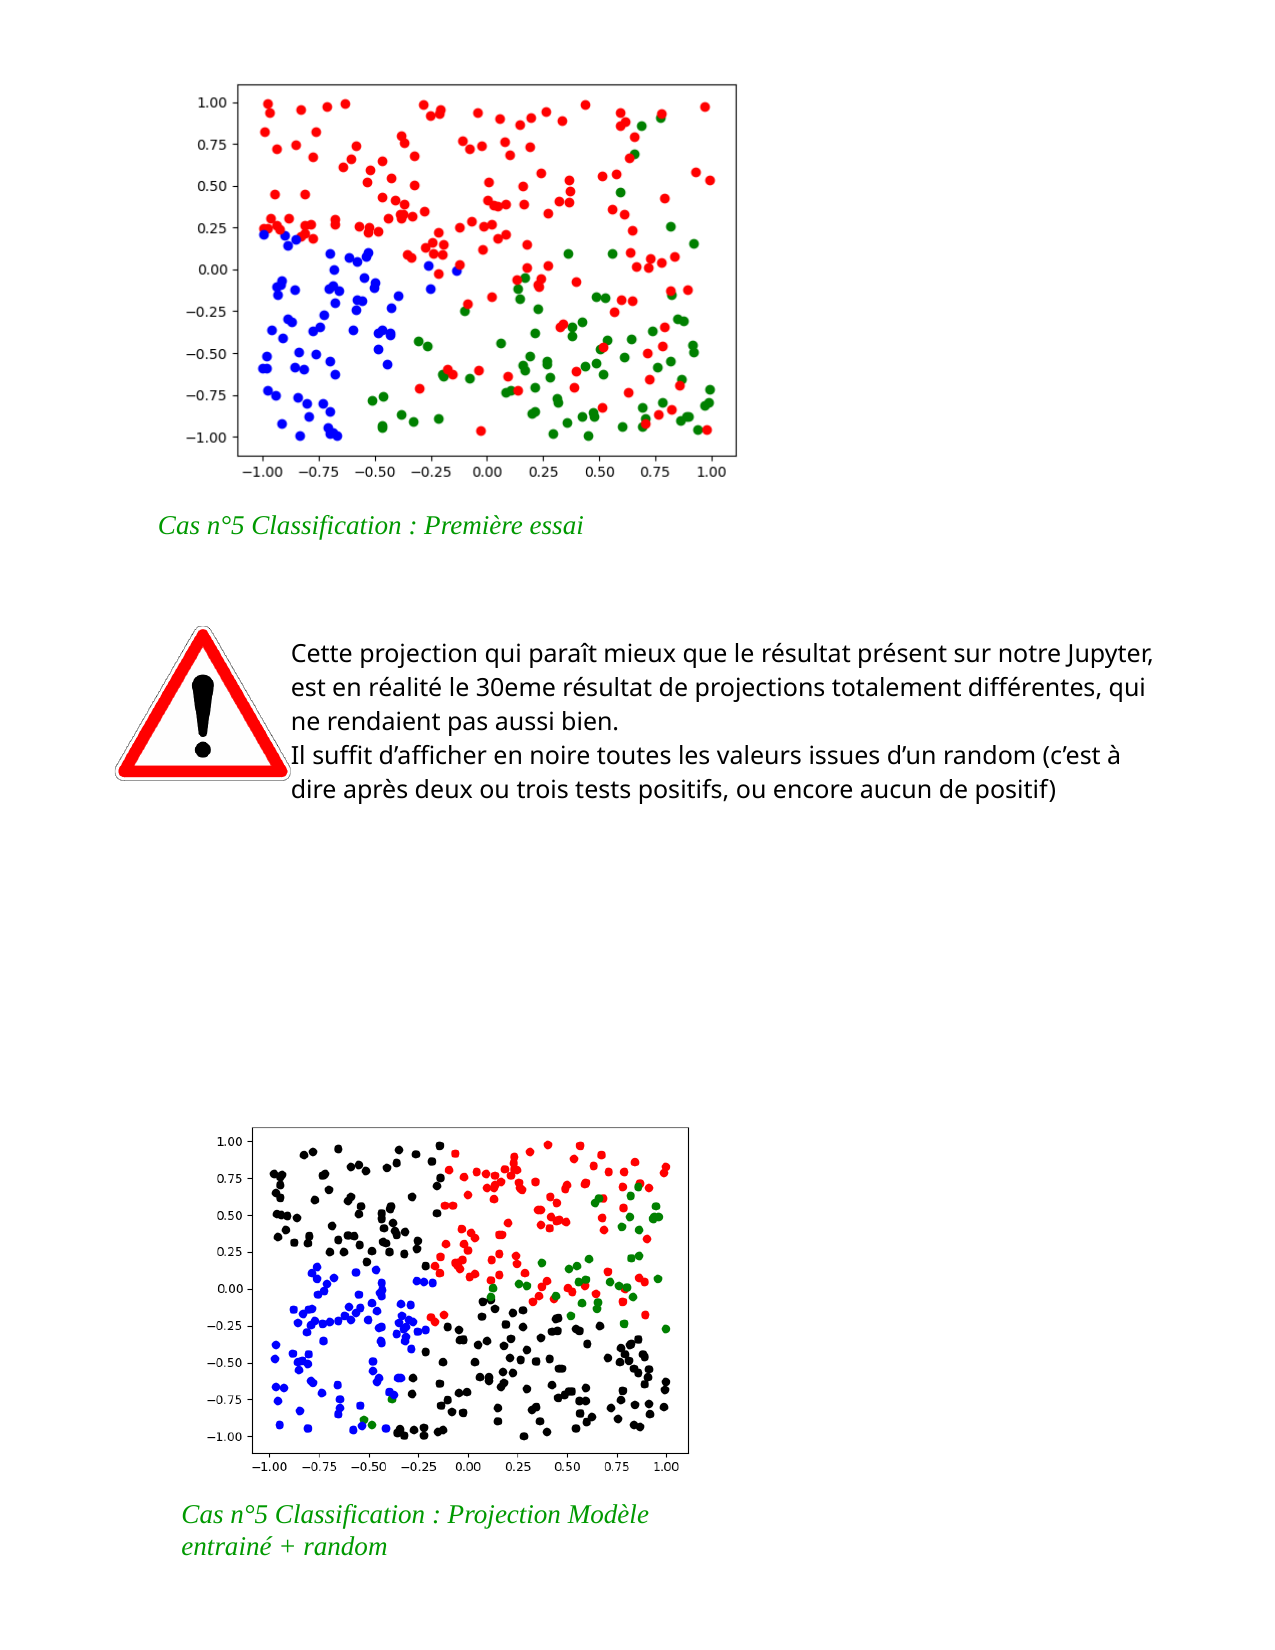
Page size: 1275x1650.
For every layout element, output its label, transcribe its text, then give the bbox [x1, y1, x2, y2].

text Cette projection qui paraît mieux que le résultat présent sur notre Jupyter, est en réalité le 30eme résultat de projections totalement différentes, qui ne rendaient pas aussi bien. [291, 636, 1157, 738]
text Il suffit d’afficher en noire toutes les valeurs issues d’un random (c’est à dire après deux ou trois tests positifs, ou encore aucun de positif) [118, 738, 1157, 806]
picture [157, 27, 800, 509]
picture [114, 626, 291, 781]
text Cas n°5 Classification : Projection Modèle entrainé + random [181, 1499, 743, 1561]
text Cas n°5 Classification : Première essai [158, 509, 800, 540]
picture [181, 1076, 744, 1499]
text [181, 958, 743, 1076]
